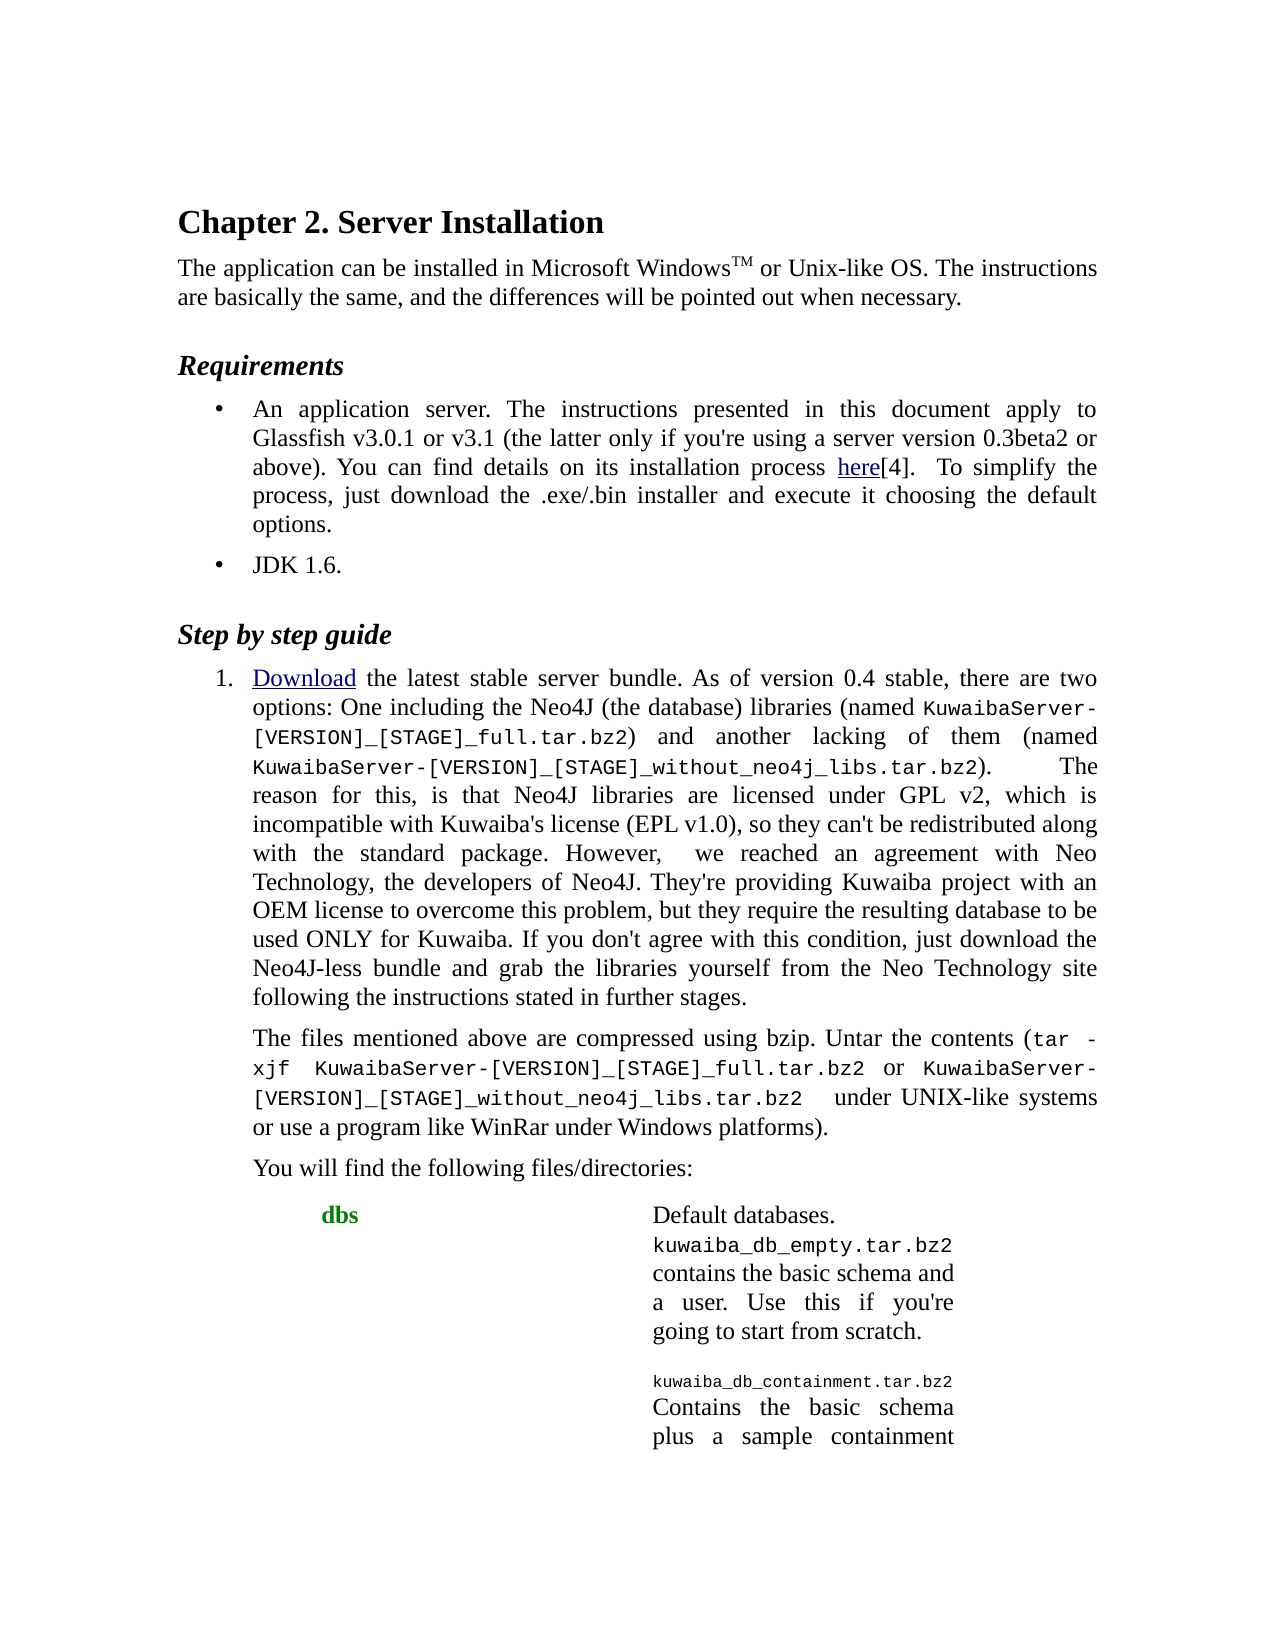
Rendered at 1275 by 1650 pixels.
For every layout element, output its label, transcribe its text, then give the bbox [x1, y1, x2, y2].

list The files mentioned above are compressed using bzip. Untar the contents (tar -xjf KuwaibaServer-[VERSION]_[STAGE]_full.tar.bz2 or KuwaibaServer-[VERSION]_[STAGE]_without_neo4j_libs.tar.bz2 under UNIX-like systems or use a program like WinRar under Windows platforms). [215, 1023, 1098, 1140]
table_header Default databases. kuwaiba_db_empty.tar.bz2 contains the basic schema and a user. Use this if you're going to start from scratch. kuwaiba_db_containment.tar.bz2 Contains the basic schema plus a sample containment [647, 1194, 960, 1455]
subtitle Step by step guide [177, 617, 1098, 650]
subtitle Requirements [177, 348, 1098, 382]
list You will find the following files/directories: [215, 1153, 1098, 1182]
list An application server. The instructions presented in this document apply to Glassfish v3.0.1 or v3.1 (the latter only if you're using a server version 0.3beta2 or above). You can find details on its installation process here[4]. To simplify the process, just download the .exe/.bin installer and execute it choosing the default options. [215, 394, 1098, 538]
subtitle Chapter 2. Server Installation [177, 202, 1098, 241]
table_header dbs [315, 1194, 647, 1455]
list JDK 1.6. [215, 551, 1098, 579]
list Download the latest stable server bundle. As of version 0.4 stable, there are two options: One including the Neo4J (the database) libraries (named KuwaibaServer-[VERSION]_[STAGE]_full.tar.bz2) and another lacking of them (named KuwaibaServer-[VERSION]_[STAGE]_without_neo4j_libs.tar.bz2). The reason for this, is that Neo4J libraries are licensed under GPL v2, which is incompatible with Kuwaiba's license (EPL v1.0), so they can't be redistributed along with the standard package. However, we reached an agreement with Neo Technology, the developers of Neo4J. They're providing Kuwaiba project with an OEM license to overcome this problem, but they require the resulting database to be used ONLY for Kuwaiba. If you don't agree with this condition, just download the Neo4J-less bundle and grab the libraries yourself from the Neo Technology site following the instructions stated in further stages. [215, 663, 1098, 1010]
text The application can be installed in Microsoft WindowsTM or Unix-like OS. The instructions are basically the same, and the differences will be pointed out when necessary. [177, 253, 1098, 311]
